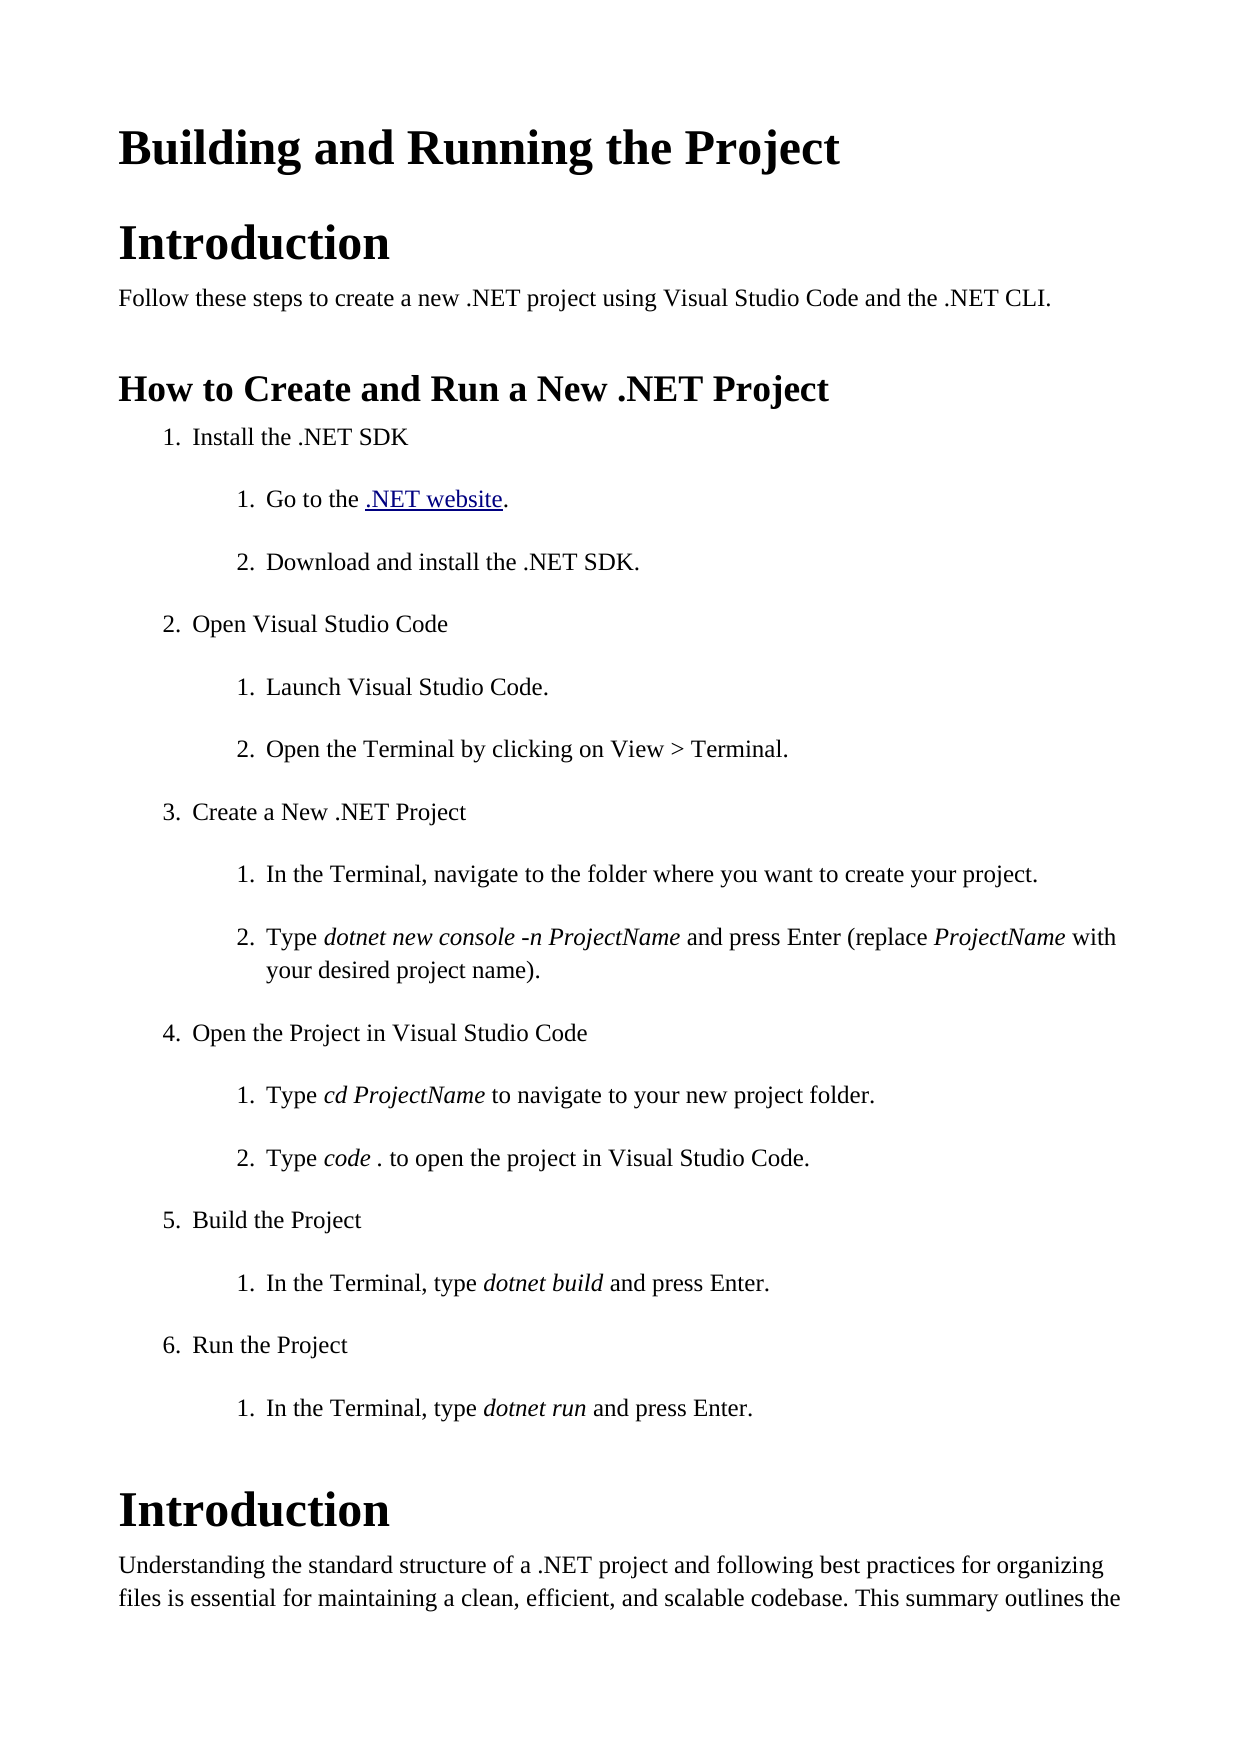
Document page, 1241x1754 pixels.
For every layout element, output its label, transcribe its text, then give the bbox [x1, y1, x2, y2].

list Create a New .NET Project [162, 797, 1122, 826]
list Launch Visual Studio Code. [236, 672, 1122, 701]
list Open the Project in Visual Studio Code [162, 1018, 1122, 1046]
list Download and install the .NET SDK. [236, 547, 1122, 576]
subtitle Building and Running the Project [118, 118, 1122, 176]
list Open Visual Studio Code [162, 609, 1122, 638]
list Run the Project [162, 1330, 1122, 1359]
list In the Terminal, type dotnet build and press Enter. [236, 1268, 1122, 1296]
subtitle Introduction [118, 1480, 1122, 1538]
list Type code . to open the project in Visual Studio Code. [236, 1143, 1122, 1171]
text Follow these steps to create a new .NET project using Visual Studio Code and the .NET CLI. [118, 283, 1122, 312]
list In the Terminal, navigate to the folder where you want to create your project. [236, 859, 1122, 888]
subtitle Introduction [118, 213, 1122, 271]
text Understanding the standard structure of a .NET project and following best practices for organizing files is essential for maintaining a clean, efficient, and scalable codebase. This summary outlines the [118, 1550, 1122, 1612]
list Install the .NET SDK [162, 422, 1122, 451]
subtitle How to Create and Run a New .NET Project [118, 366, 1122, 409]
list In the Terminal, type dotnet run and press Enter. [236, 1393, 1122, 1421]
list Build the Project [162, 1205, 1122, 1234]
list Type cd ProjectName to navigate to your new project folder. [236, 1080, 1122, 1109]
list Open the Terminal by clicking on View > Terminal. [236, 734, 1122, 763]
list Type dotnet new console -n ProjectName and press Enter (replace ProjectName with your desired project name). [236, 922, 1122, 984]
list Go to the .NET website. [236, 484, 1122, 513]
